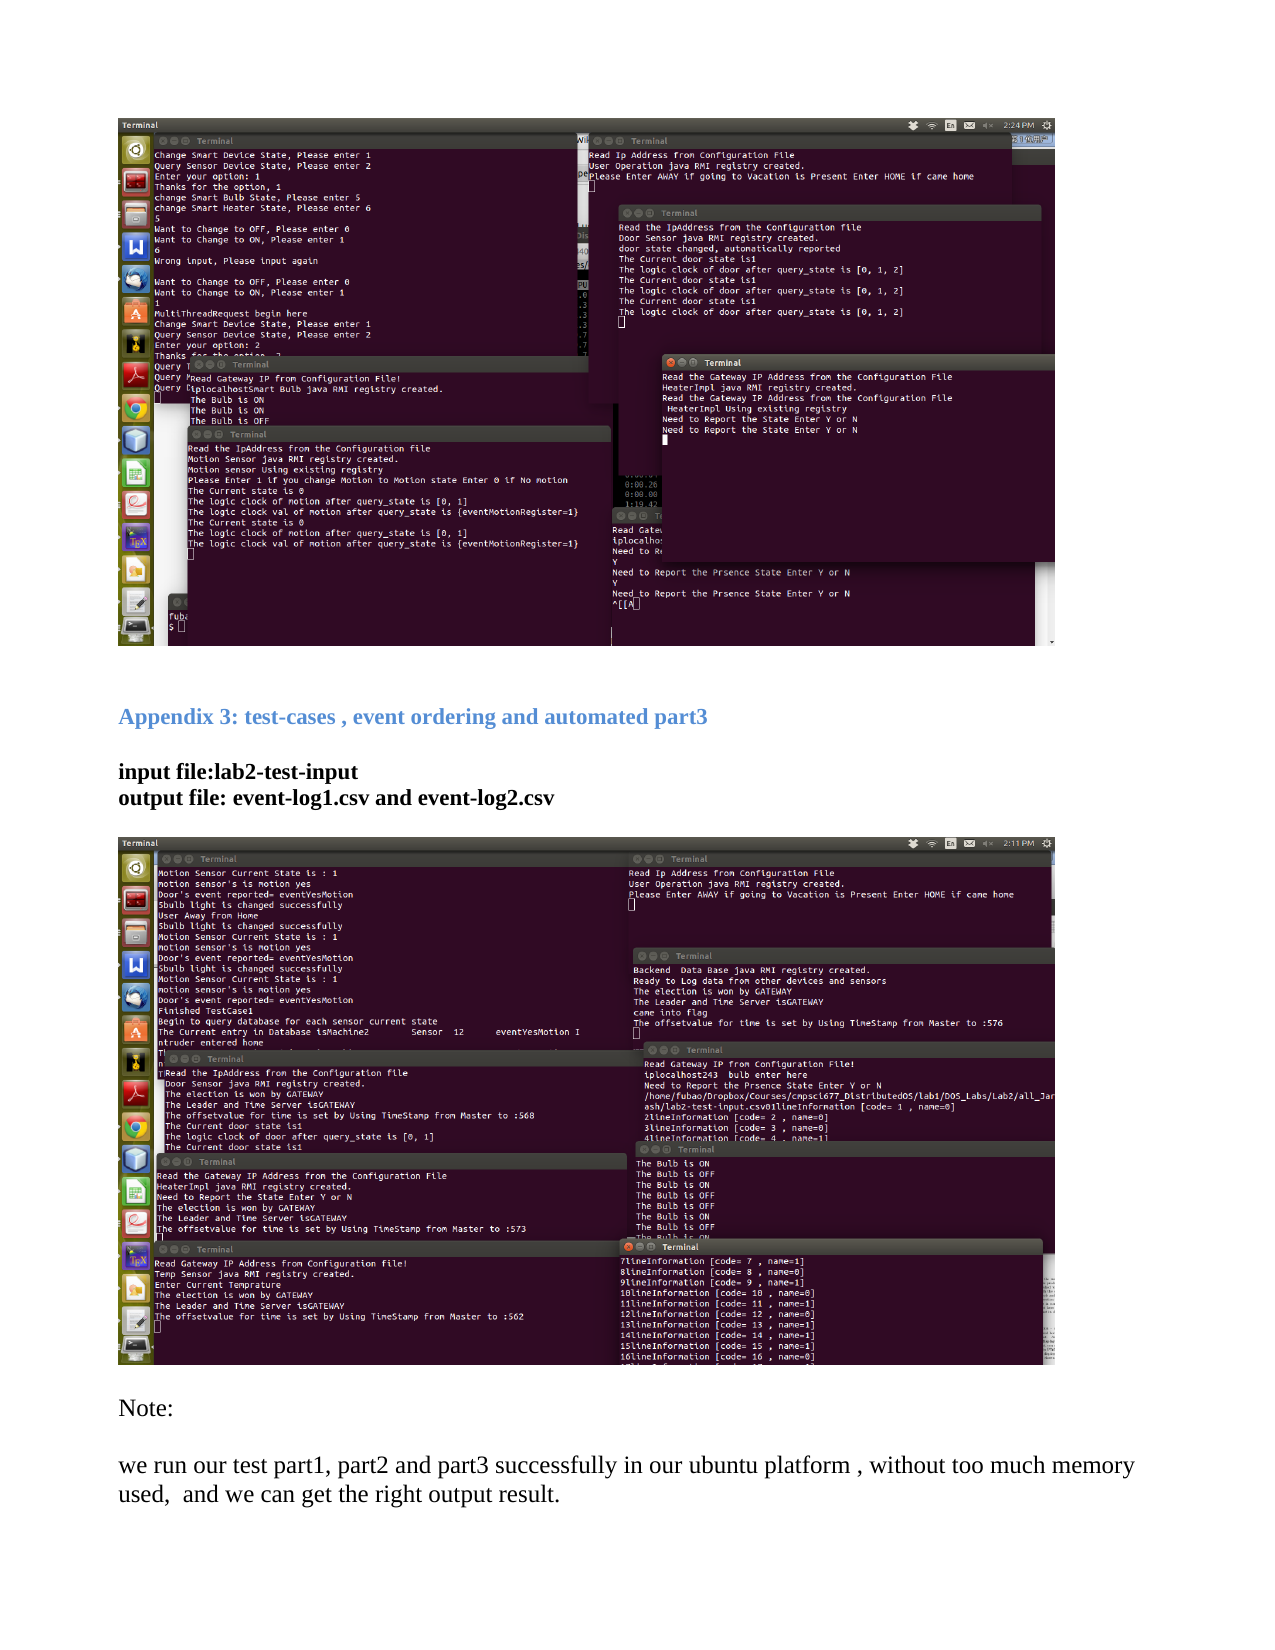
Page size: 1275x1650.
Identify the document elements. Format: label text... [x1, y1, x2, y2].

text input file:lab2-test-input [118, 758, 1157, 784]
text we run our test part1, part2 and part3 successfully in our ubuntu platform , without too much memory used, and we can get the right output result. [118, 1451, 1157, 1508]
text output file: event-log1.csv and event-log2.csv [118, 784, 1157, 811]
text Note: [118, 1393, 1157, 1422]
picture [118, 118, 1055, 646]
picture [118, 837, 1055, 1365]
text Appendix 3: test-cases , event ordering and automated part3 [118, 703, 1157, 729]
